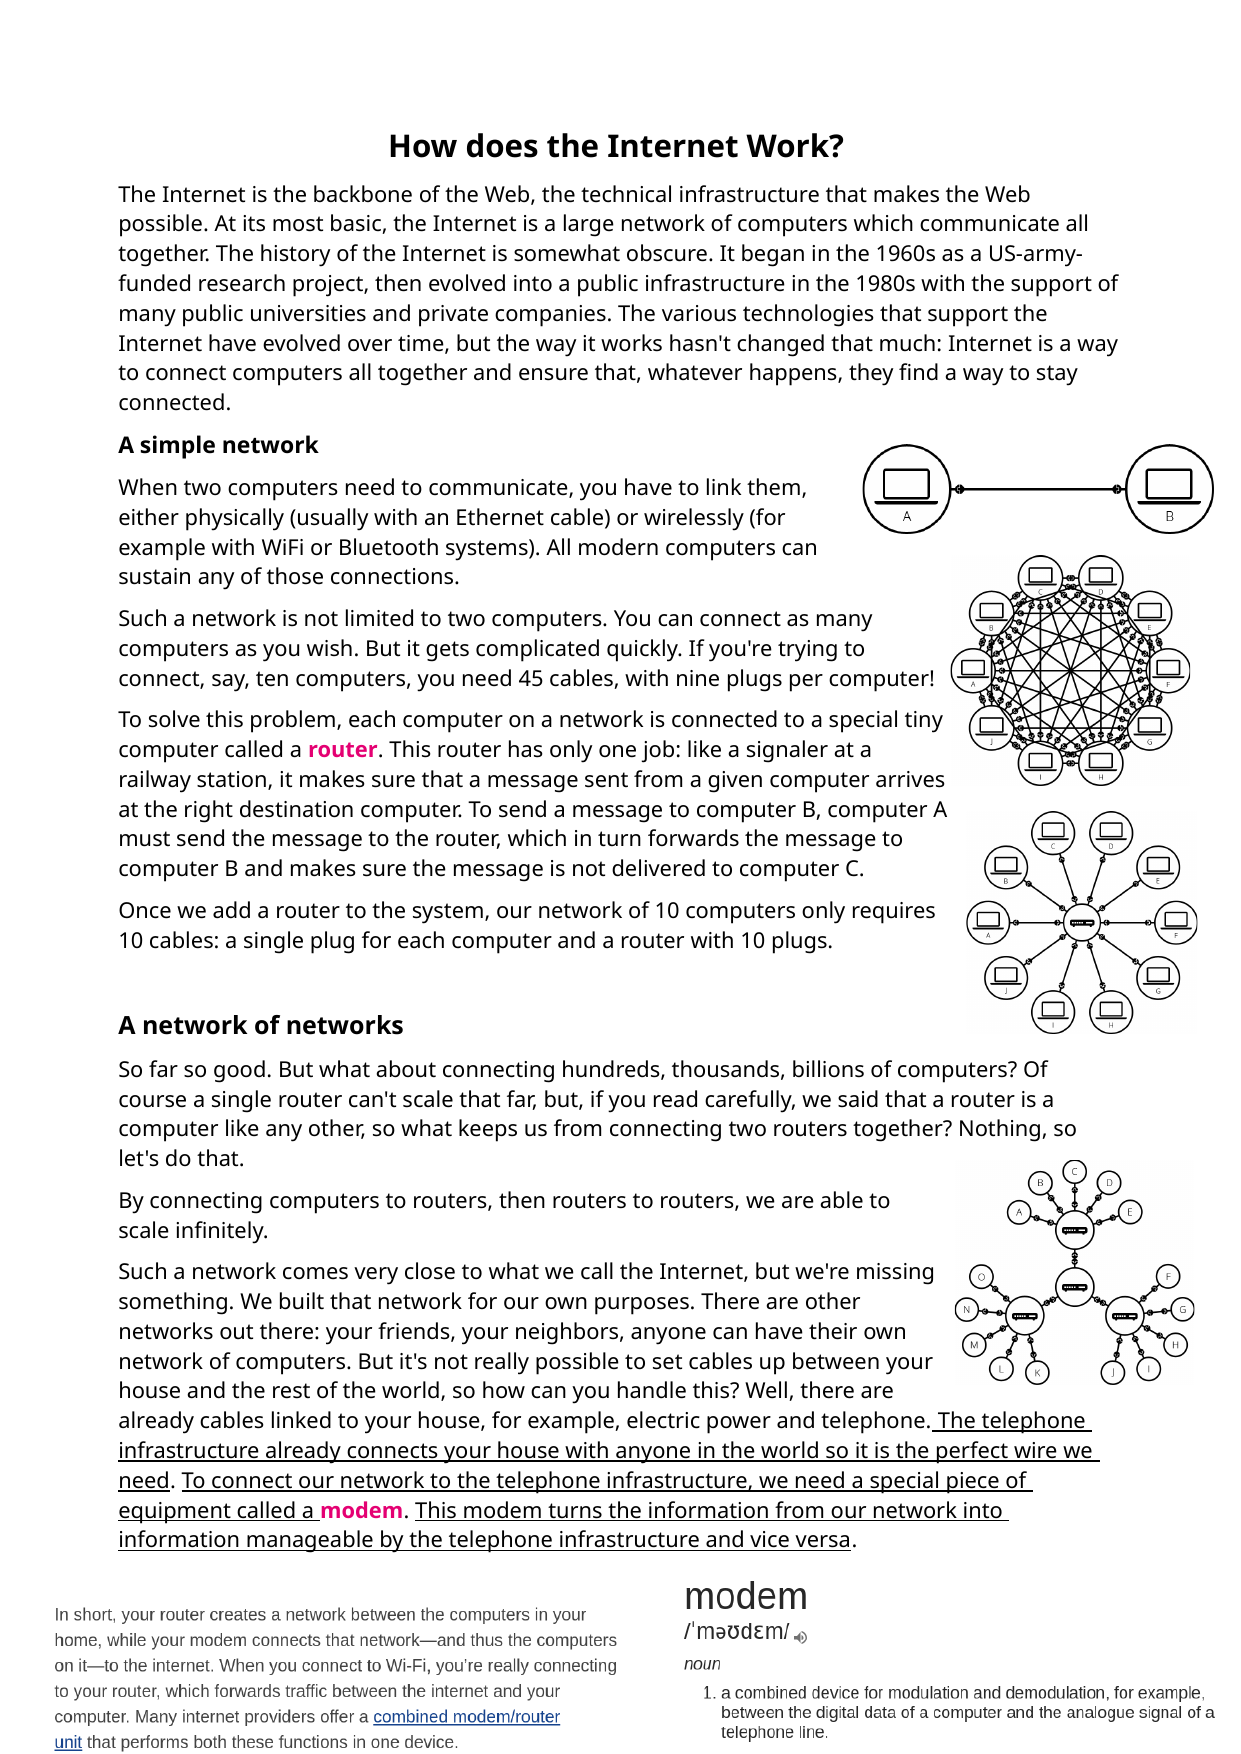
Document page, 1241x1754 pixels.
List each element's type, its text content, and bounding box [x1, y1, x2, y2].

text When two computers need to communicate, you have to link them, either physically (usually with an Ethernet cable) or wirelessly (for example with WiFi or Bluetooth systems). All modern computers can sustain any of those connections. [118, 472, 1122, 591]
text So far so good. But what about connecting hundreds, thousands, billions of computers? Of course a single router can't scale that far, but, if you read carefully, we said that a router is a computer like any other, so what keeps us from connecting two routers together? Nothing, so let's do that. [118, 1054, 1122, 1173]
text The Internet is the backbone of the Web, the technical infrastructure that makes the Web possible. At its most basic, the Internet is a large network of computers which communicate all together. The history of the Internet is somewhat obscure. It began in the 1960s as a US-army-funded research project, then evolved into a public infrastructure in the 1980s with the support of many public universities and private companies. The various technologies that support the Internet have evolved over time, but the way it works hasn't changed that much: Internet is a way to connect computers all together and ensure that, whatever happens, they find a way to stay connected. [118, 178, 1122, 417]
text How does the Internet Work? [118, 124, 1122, 167]
text Once we add a router to the system, our network of 10 computers only requires 10 cables: a single plug for each computer and a router with 10 plugs. [118, 895, 966, 954]
text A simple network [118, 429, 1122, 460]
text Such a network comes very close to what we call the Internet, but we're missing something. We built that network for our own purposes. There are other networks out there: your friends, your neighbors, anyone can have their own network of computers. But it's not really possible to set cables up between your house and the rest of the world, so how can you handle this? Well, there are already cables linked to your house, for example, electric power and telephone. The telephone infrastructure already connects your house with anyone in the world so it is the perfect wire we need. To connect our network to the telephone infrastructure, we need a special piece of equipment called a modem. This modem turns the information from our network into information manageable by the telephone infrastructure and vice versa. [118, 1256, 1122, 1554]
text A network of networks [118, 1008, 1122, 1042]
picture [966, 811, 1198, 1034]
picture [52, 1603, 617, 1754]
picture [954, 1160, 1195, 1385]
text By connecting computers to routers, then routers to routers, we are able to scale infinitely. [118, 1185, 954, 1244]
text To solve this problem, each computer on a network is connected to a special tiny computer called a router. This router has only one job: like a signaler at a railway station, it makes sure that a message sent from a given computer arrives at the right destination computer. To send a message to computer B, computer A must send the message to the router, which in turn forwards the message to computer B and makes sure the message is not delivered to computer C. [118, 704, 1122, 883]
text Such a network is not limited to two computers. You can connect as many computers as you wish. But it gets complicated quickly. If you're trying to connect, say, ten computers, you need 45 cables, with nine plugs per computer! [118, 603, 950, 692]
picture [950, 555, 1191, 786]
picture [862, 444, 1214, 534]
picture [679, 1581, 1217, 1743]
